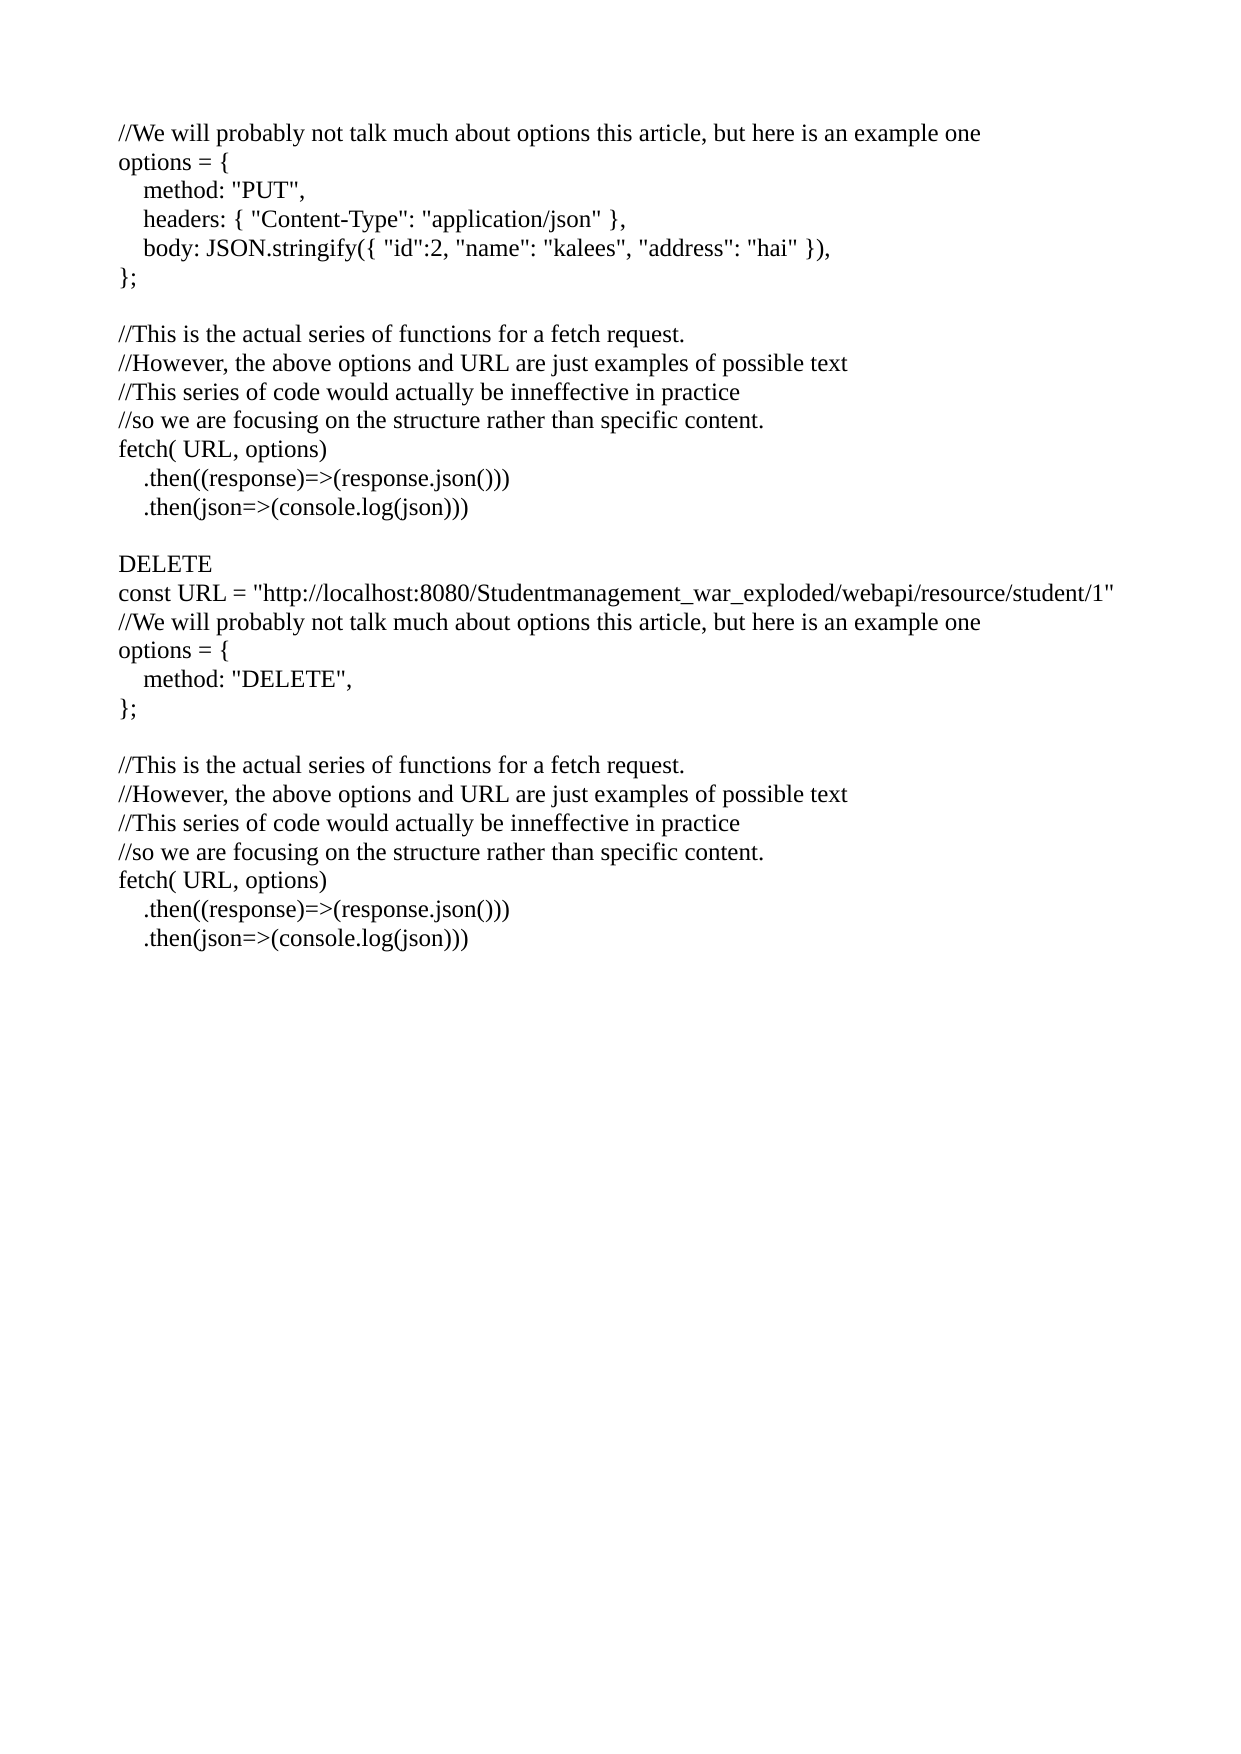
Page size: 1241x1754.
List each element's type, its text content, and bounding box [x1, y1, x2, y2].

text .then(json=>(console.log(json))) [118, 492, 1122, 521]
text //so we are focusing on the structure rather than specific content. [118, 406, 1122, 434]
text //We will probably not talk much about options this article, but here is an example one [118, 607, 1122, 636]
text options = { [118, 147, 1122, 176]
text //We will probably not talk much about options this article, but here is an example one [118, 118, 1122, 147]
text headers: { "Content-Type": "application/json" }, [118, 204, 1122, 233]
text DELETE [118, 549, 1122, 578]
text fetch( URL, options) [118, 866, 1122, 894]
text //This series of code would actually be inneffective in practice [118, 377, 1122, 406]
text method: "PUT", [118, 176, 1122, 204]
text }; [118, 262, 1122, 291]
text options = { [118, 636, 1122, 664]
text .then((response)=>(response.json())) [118, 463, 1122, 492]
text //However, the above options and URL are just examples of possible text [118, 779, 1122, 808]
text //This is the actual series of functions for a fetch request. [118, 751, 1122, 779]
text .then((response)=>(response.json())) [118, 894, 1122, 923]
text fetch( URL, options) [118, 434, 1122, 463]
text .then(json=>(console.log(json))) [118, 923, 1122, 952]
text //This is the actual series of functions for a fetch request. [118, 319, 1122, 348]
text }; [118, 693, 1122, 722]
text body: JSON.stringify({ "id":2, "name": "kalees", "address": "hai" }), [118, 233, 1122, 262]
text //This series of code would actually be inneffective in practice [118, 808, 1122, 837]
text //so we are focusing on the structure rather than specific content. [118, 837, 1122, 866]
text //However, the above options and URL are just examples of possible text [118, 348, 1122, 377]
text method: "DELETE", [118, 664, 1122, 693]
text const URL = "http://localhost:8080/Studentmanagement_war_exploded/webapi/resource/student/1" [118, 578, 1122, 607]
